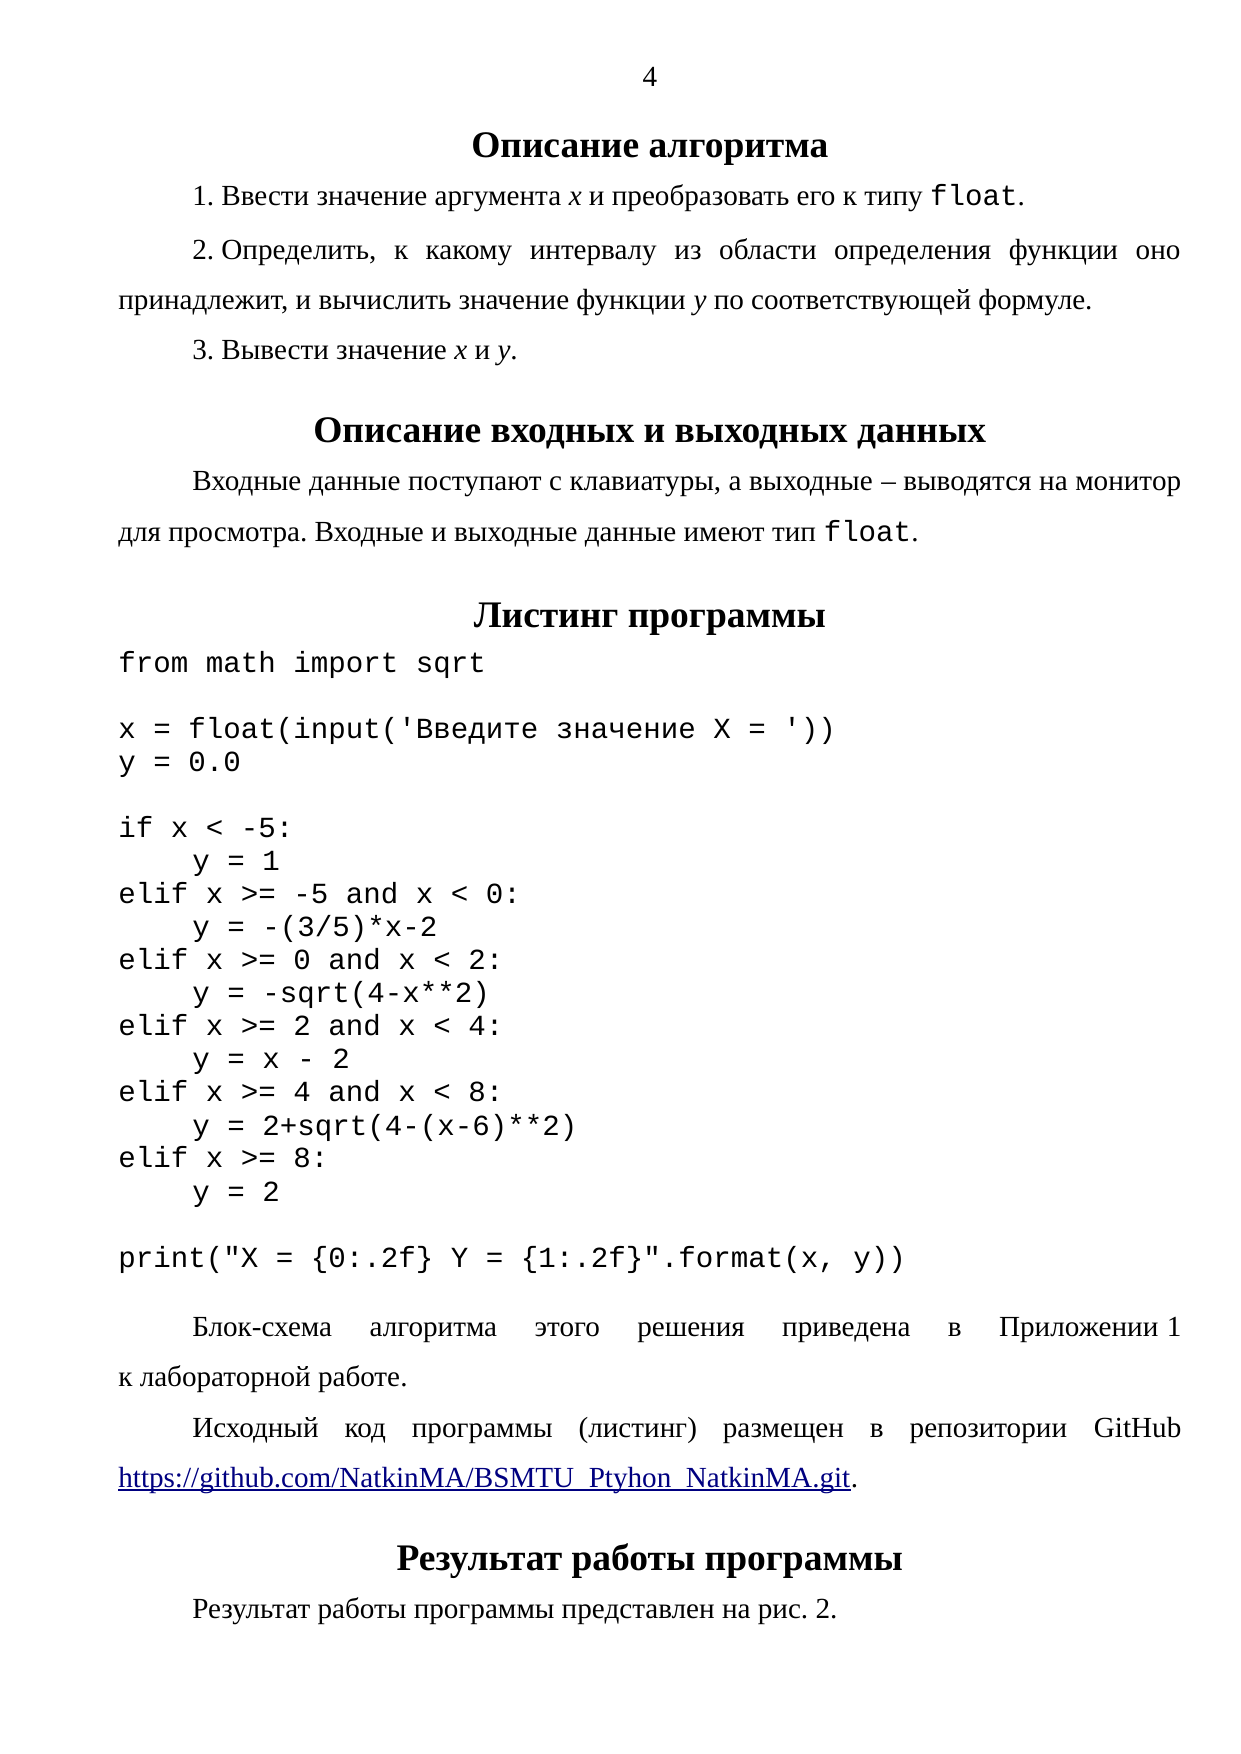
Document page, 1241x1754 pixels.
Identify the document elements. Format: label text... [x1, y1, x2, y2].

text y = -sqrt(4-x**2) [118, 978, 1181, 1012]
text Входные данные поступают с клавиатуры, а выходные – выводятся на монитор для просмотра. Входные и выходные данные имеют тип float. [118, 463, 1181, 550]
text y = 1 [118, 846, 1181, 879]
text Результат работы программы представлен на рис. 2. [118, 1591, 1181, 1625]
text print("X = {0:.2f} Y = {1:.2f}".format(x, y)) [118, 1243, 1181, 1276]
text Исходный код программы (листинг) размещен в репозитории GitHub https://github.com/NatkinMA/BSMTU_Ptyhon_NatkinMA.git. [118, 1410, 1181, 1494]
text y = 2 [118, 1177, 1181, 1210]
list Ввести значение аргумента x и преобразовать его к типу float. [118, 178, 1181, 214]
subtitle Описание входных и выходных данных [118, 408, 1181, 451]
text elif x >= 0 and x < 2: [118, 946, 1181, 978]
text y = x - 2 [118, 1044, 1181, 1078]
text elif x >= 4 and x < 8: [118, 1078, 1181, 1111]
text x = float(input('Введите значение X = ')) [118, 714, 1181, 747]
text y = 2+sqrt(4-(x-6)**2) [118, 1111, 1181, 1144]
subtitle Листинг программы [118, 593, 1181, 636]
text from math import sqrt [118, 648, 1181, 681]
list Определить, к какому интервалу из области определения функции оно принадлежит, и вычислить значение функции y по соответствующей формуле. [118, 232, 1181, 316]
subtitle Описание алгоритма [118, 122, 1181, 165]
text Блок-схема алгоритма этого решения приведена в Приложении 1 к лабораторной работе. [118, 1309, 1181, 1393]
text if x < -5: [118, 813, 1181, 846]
text elif x >= 2 and x < 4: [118, 1012, 1181, 1044]
text elif x >= 8: [118, 1144, 1181, 1177]
text y = -(3/5)*x-2 [118, 912, 1181, 946]
subtitle Результат работы программы [118, 1536, 1181, 1579]
text elif x >= -5 and x < 0: [118, 879, 1181, 912]
text y = 0.0 [118, 747, 1181, 780]
list Вывести значение x и y. [118, 332, 1181, 366]
